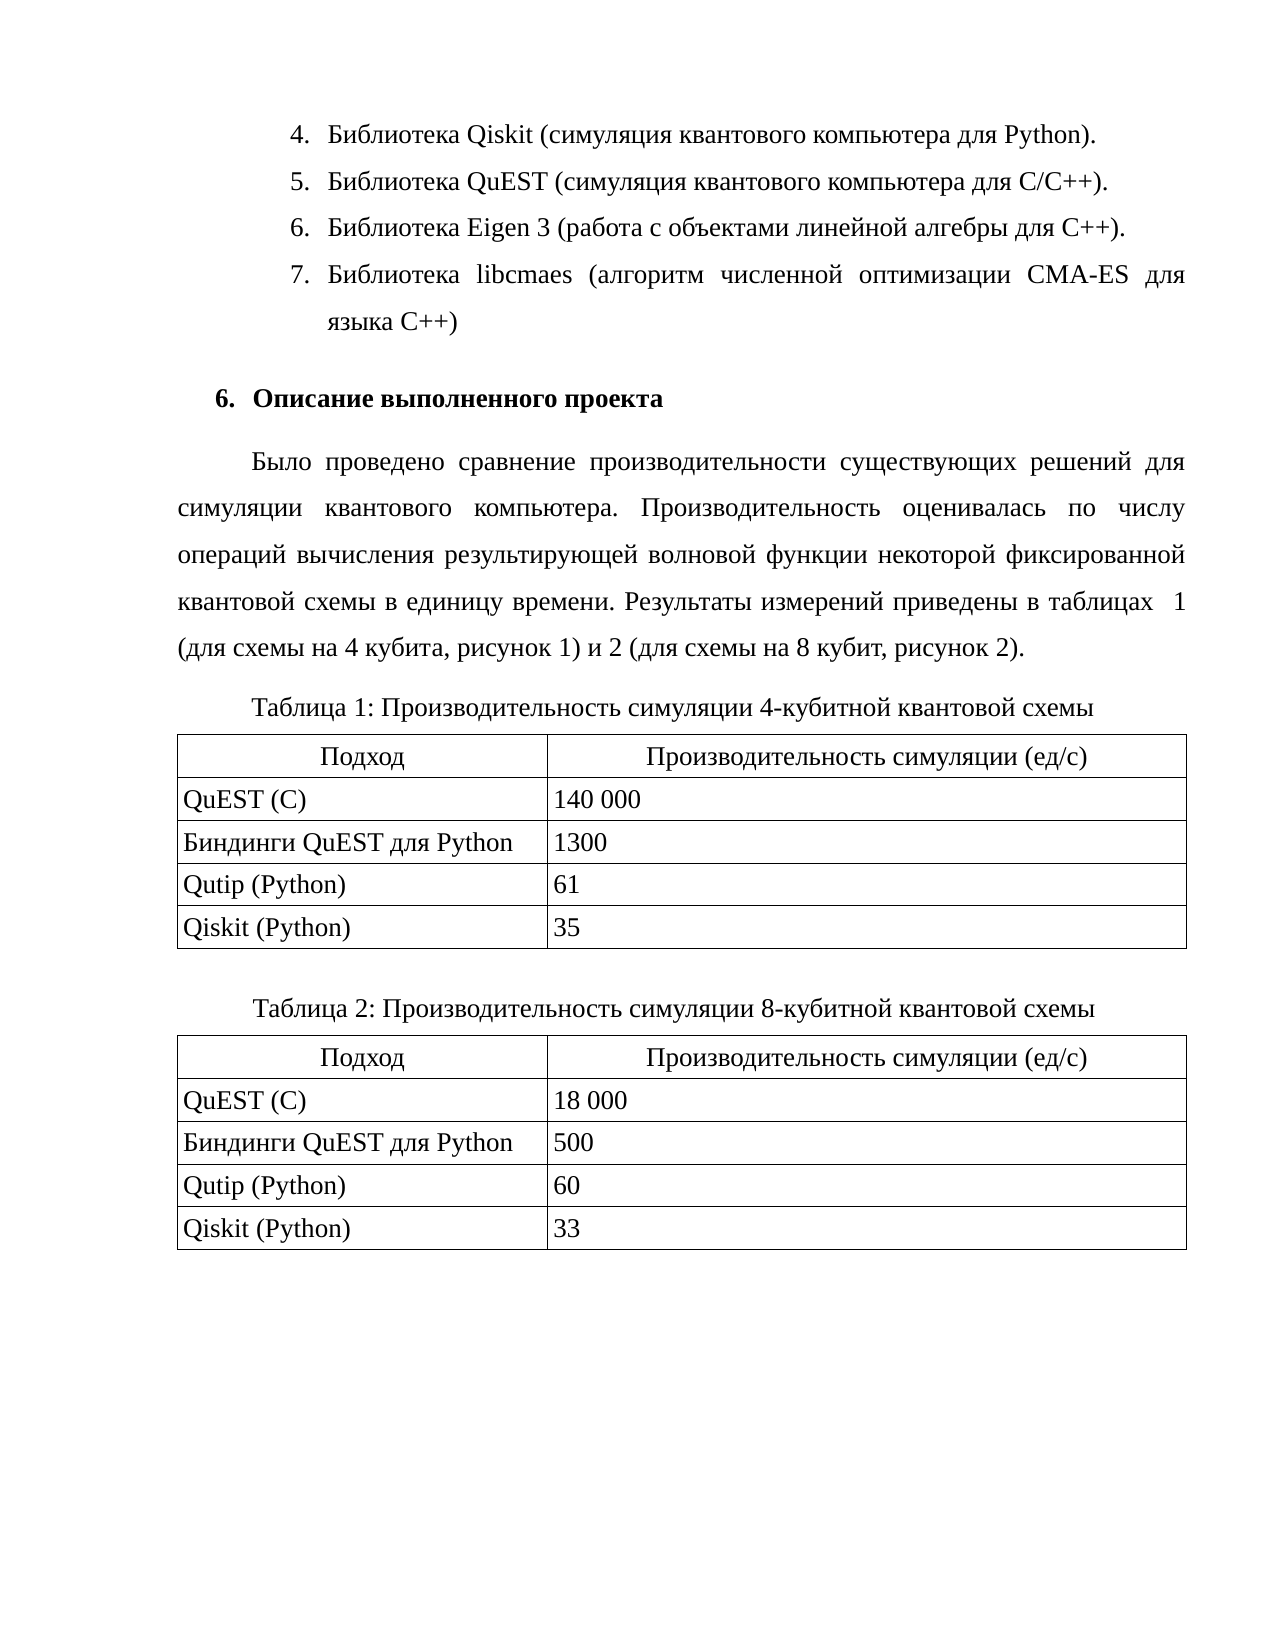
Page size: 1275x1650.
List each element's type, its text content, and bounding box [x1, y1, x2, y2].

table_cell Qiskit (Python) [178, 906, 547, 948]
table_cell QuEST (C) [178, 1079, 547, 1121]
table_header Подход [178, 1036, 547, 1078]
table_cell 60 [548, 1165, 1186, 1206]
table_cell 18 000 [548, 1079, 1186, 1121]
text Было проведено сравнение производительности существующих решений для симуляции квантового компьютера. Производительность оценивалась по числу операций вычисления результирующей волновой функции некоторой фиксированной квантовой схемы в единицу времени. Результаты измерений приведены в таблицах 1 (для схемы на 4 кубита, рисунок 1) и 2 (для схемы на 8 кубит, рисунок 2). [177, 445, 1186, 663]
table_cell QuEST (C) [178, 778, 547, 820]
table_cell Qutip (Python) [178, 864, 547, 905]
table_cell 33 [548, 1207, 1186, 1249]
text Таблица 1: Производительность симуляции 4-кубитной квантовой схемы [177, 691, 1186, 722]
table_cell Биндинги QuEST для Python [178, 821, 547, 862]
table_cell 140 000 [548, 778, 1186, 820]
table_cell 35 [548, 906, 1186, 948]
list Библиотека libcmaes (алгоритм численной оптимизации CMA-ES для языка C++) [290, 258, 1186, 336]
table_header Подход [178, 735, 547, 777]
table_header Производительность симуляции (ед/с) [548, 1036, 1186, 1078]
table_cell Qutip (Python) [178, 1165, 547, 1206]
table_cell 500 [548, 1122, 1186, 1163]
list Библиотека Eigen 3 (работа с объектами линейной алгебры для C++). [290, 211, 1186, 243]
table_cell Биндинги QuEST для Python [178, 1122, 547, 1163]
table_cell 1300 [548, 821, 1186, 862]
list Описание выполненного проекта [215, 383, 1186, 414]
table_header Производительность симуляции (ед/с) [548, 735, 1186, 777]
table_cell Qiskit (Python) [178, 1207, 547, 1249]
list Библиотека QuEST (симуляция квантового компьютера для C/C++). [290, 165, 1186, 196]
table_cell 61 [548, 864, 1186, 905]
list Библиотека Qiskit (симуляция квантового компьютера для Python). [290, 118, 1186, 149]
list Таблица 2: Производительность симуляции 8-кубитной квантовой схемы [215, 992, 1186, 1023]
